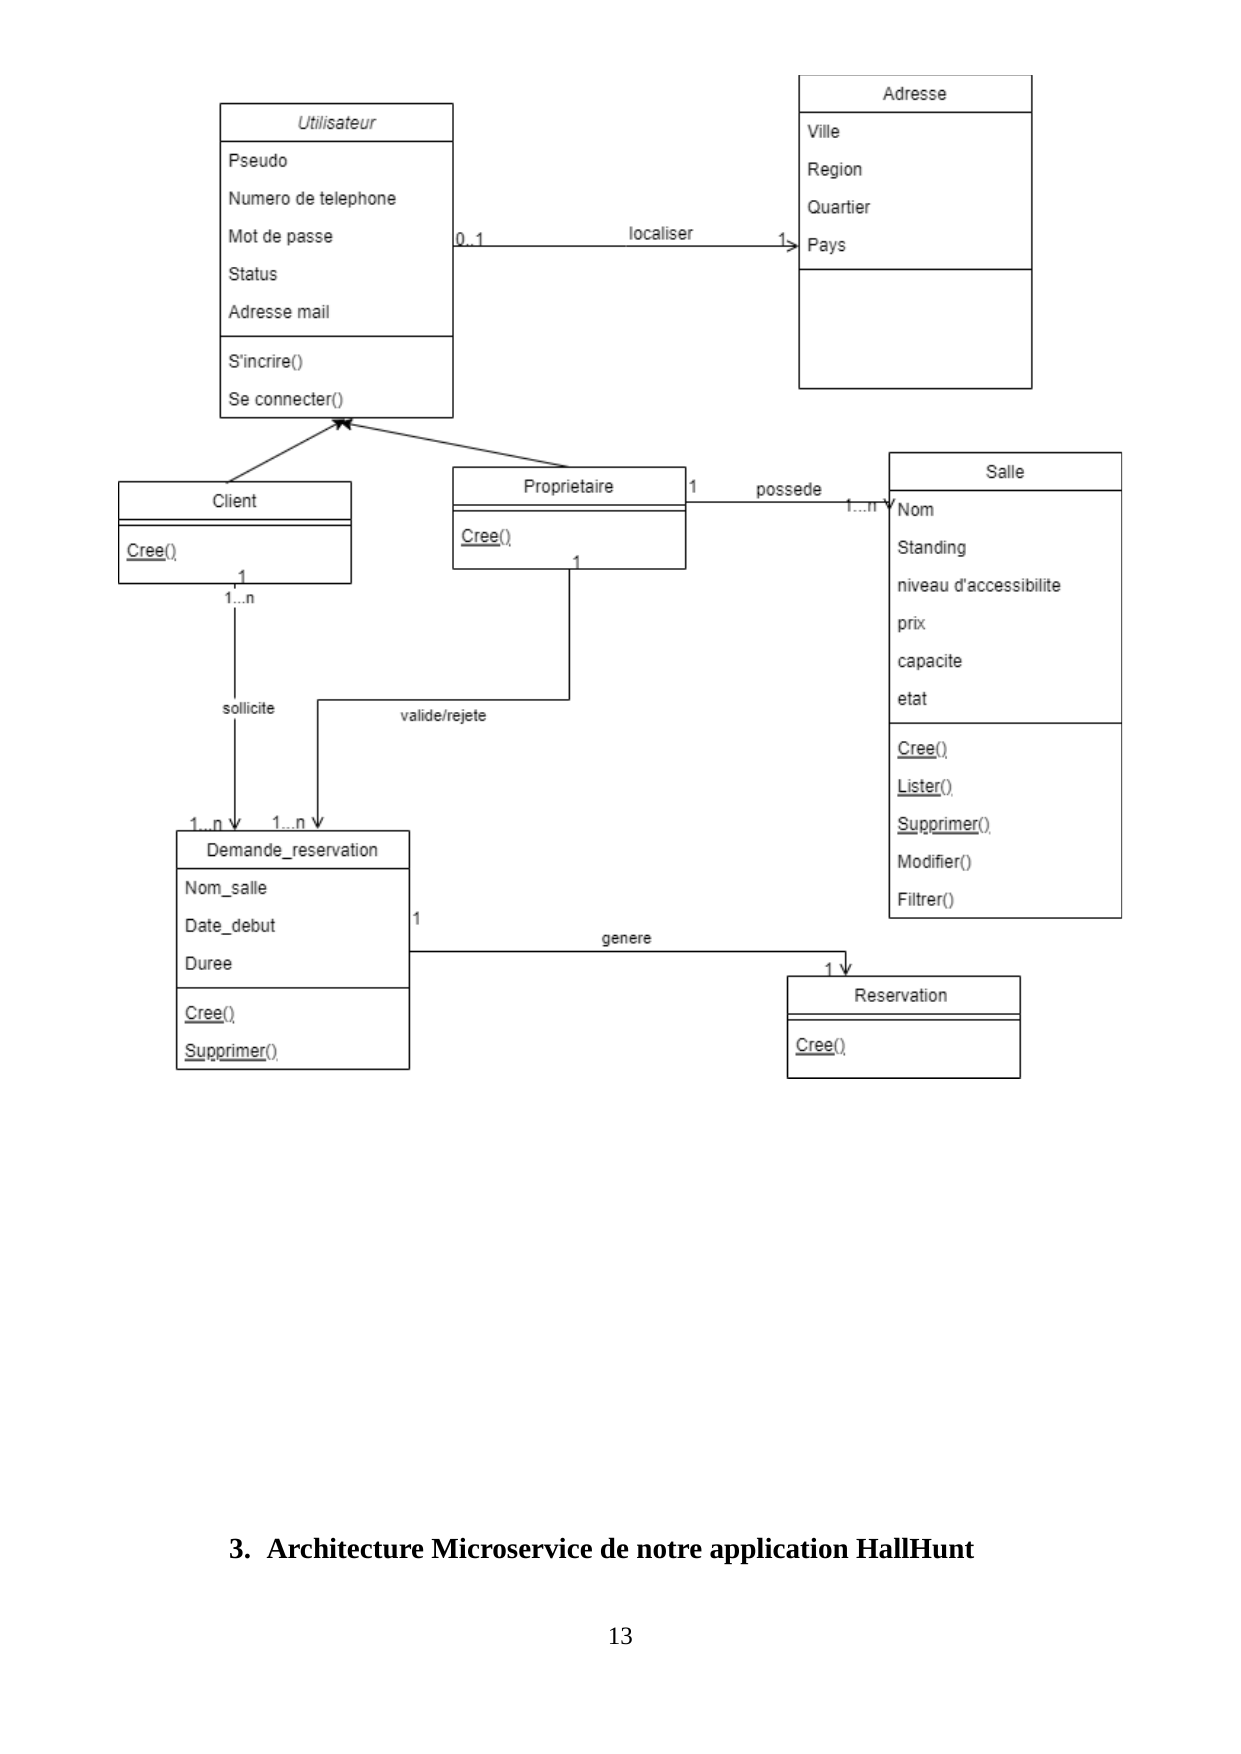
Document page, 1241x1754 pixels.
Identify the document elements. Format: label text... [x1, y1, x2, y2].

list Architecture Microservice de notre application HallHunt [229, 1531, 1122, 1564]
